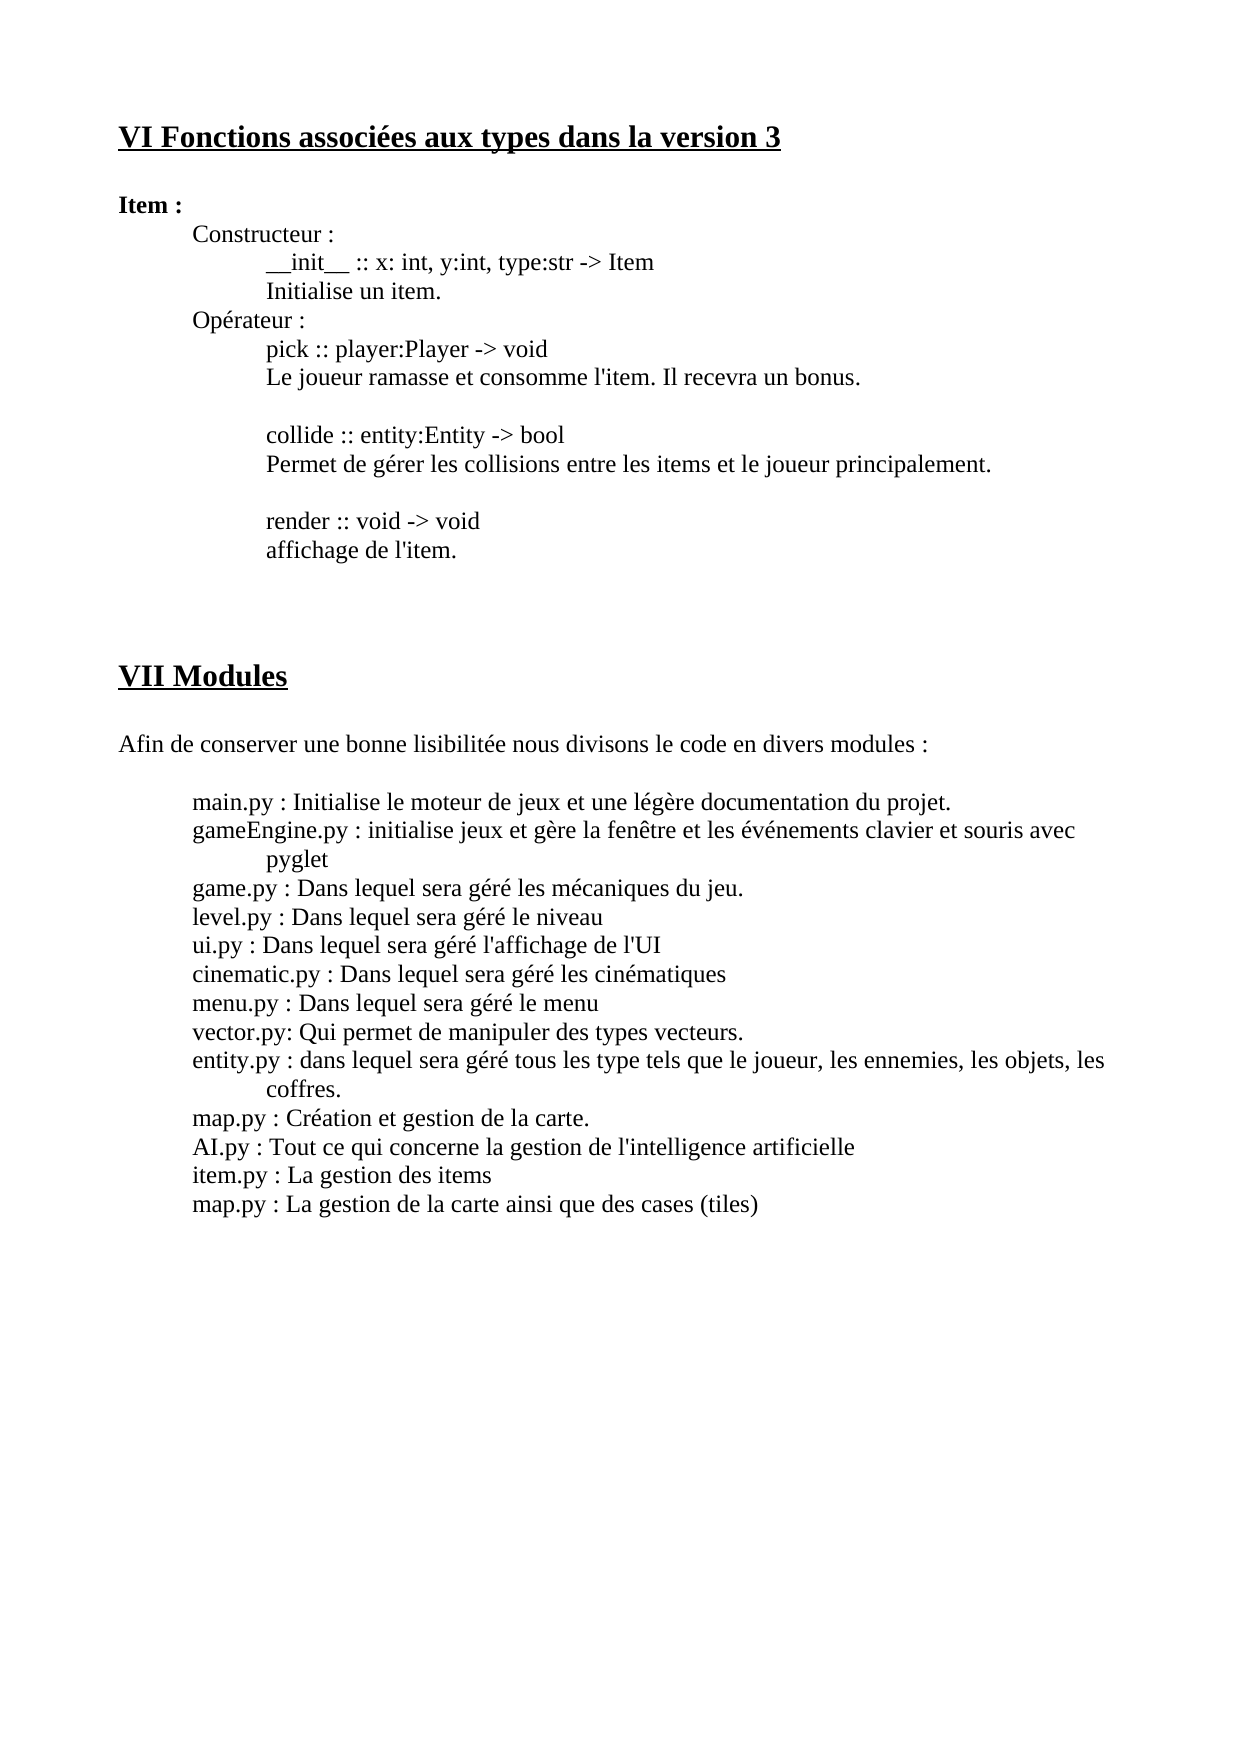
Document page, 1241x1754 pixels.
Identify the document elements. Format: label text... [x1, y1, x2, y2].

text main.py : Initialise le moteur de jeux et une légère documentation du projet. [118, 787, 1122, 815]
text map.py : Création et gestion de la carte. [118, 1103, 1122, 1132]
text cinematic.py : Dans lequel sera géré les cinématiques [118, 959, 1122, 988]
text Afin de conserver une bonne lisibilitée nous divisons le code en divers modules : [118, 729, 1122, 758]
text pick :: player:Player -> void [118, 334, 1122, 362]
text Opérateur : [118, 305, 1122, 334]
text __init__ :: x: int, y:int, type:str -> Item [118, 247, 1122, 276]
text VII Modules [118, 657, 1122, 693]
text ui.py : Dans lequel sera géré l'affichage de l'UI [118, 930, 1122, 959]
text Initialise un item. [118, 276, 1122, 305]
text AI.py : Tout ce qui concerne la gestion de l'intelligence artificielle [118, 1132, 1122, 1160]
text game.py : Dans lequel sera géré les mécaniques du jeu. [118, 873, 1122, 902]
text Item : [118, 190, 1122, 219]
text VI Fonctions associées aux types dans la version 3 [118, 118, 1122, 154]
text Permet de gérer les collisions entre les items et le joueur principalement. [118, 449, 1122, 477]
text vector.py: Qui permet de manipuler des types vecteurs. [118, 1017, 1122, 1045]
text render :: void -> void [118, 506, 1122, 535]
text gameEngine.py : initialise jeux et gère la fenêtre et les événements clavier et souris avec pyglet [118, 815, 1122, 873]
text level.py : Dans lequel sera géré le niveau [118, 902, 1122, 930]
text item.py : La gestion des items [118, 1160, 1122, 1189]
text Le joueur ramasse et consomme l'item. Il recevra un bonus. [118, 362, 1122, 391]
text map.py : La gestion de la carte ainsi que des cases (tiles) [118, 1189, 1122, 1218]
text Constructeur : [118, 219, 1122, 247]
text affichage de l'item. [118, 535, 1122, 564]
text menu.py : Dans lequel sera géré le menu [118, 988, 1122, 1017]
text collide :: entity:Entity -> bool [118, 420, 1122, 449]
text entity.py : dans lequel sera géré tous les type tels que le joueur, les ennemies, les objets, les coffres. [118, 1045, 1122, 1103]
